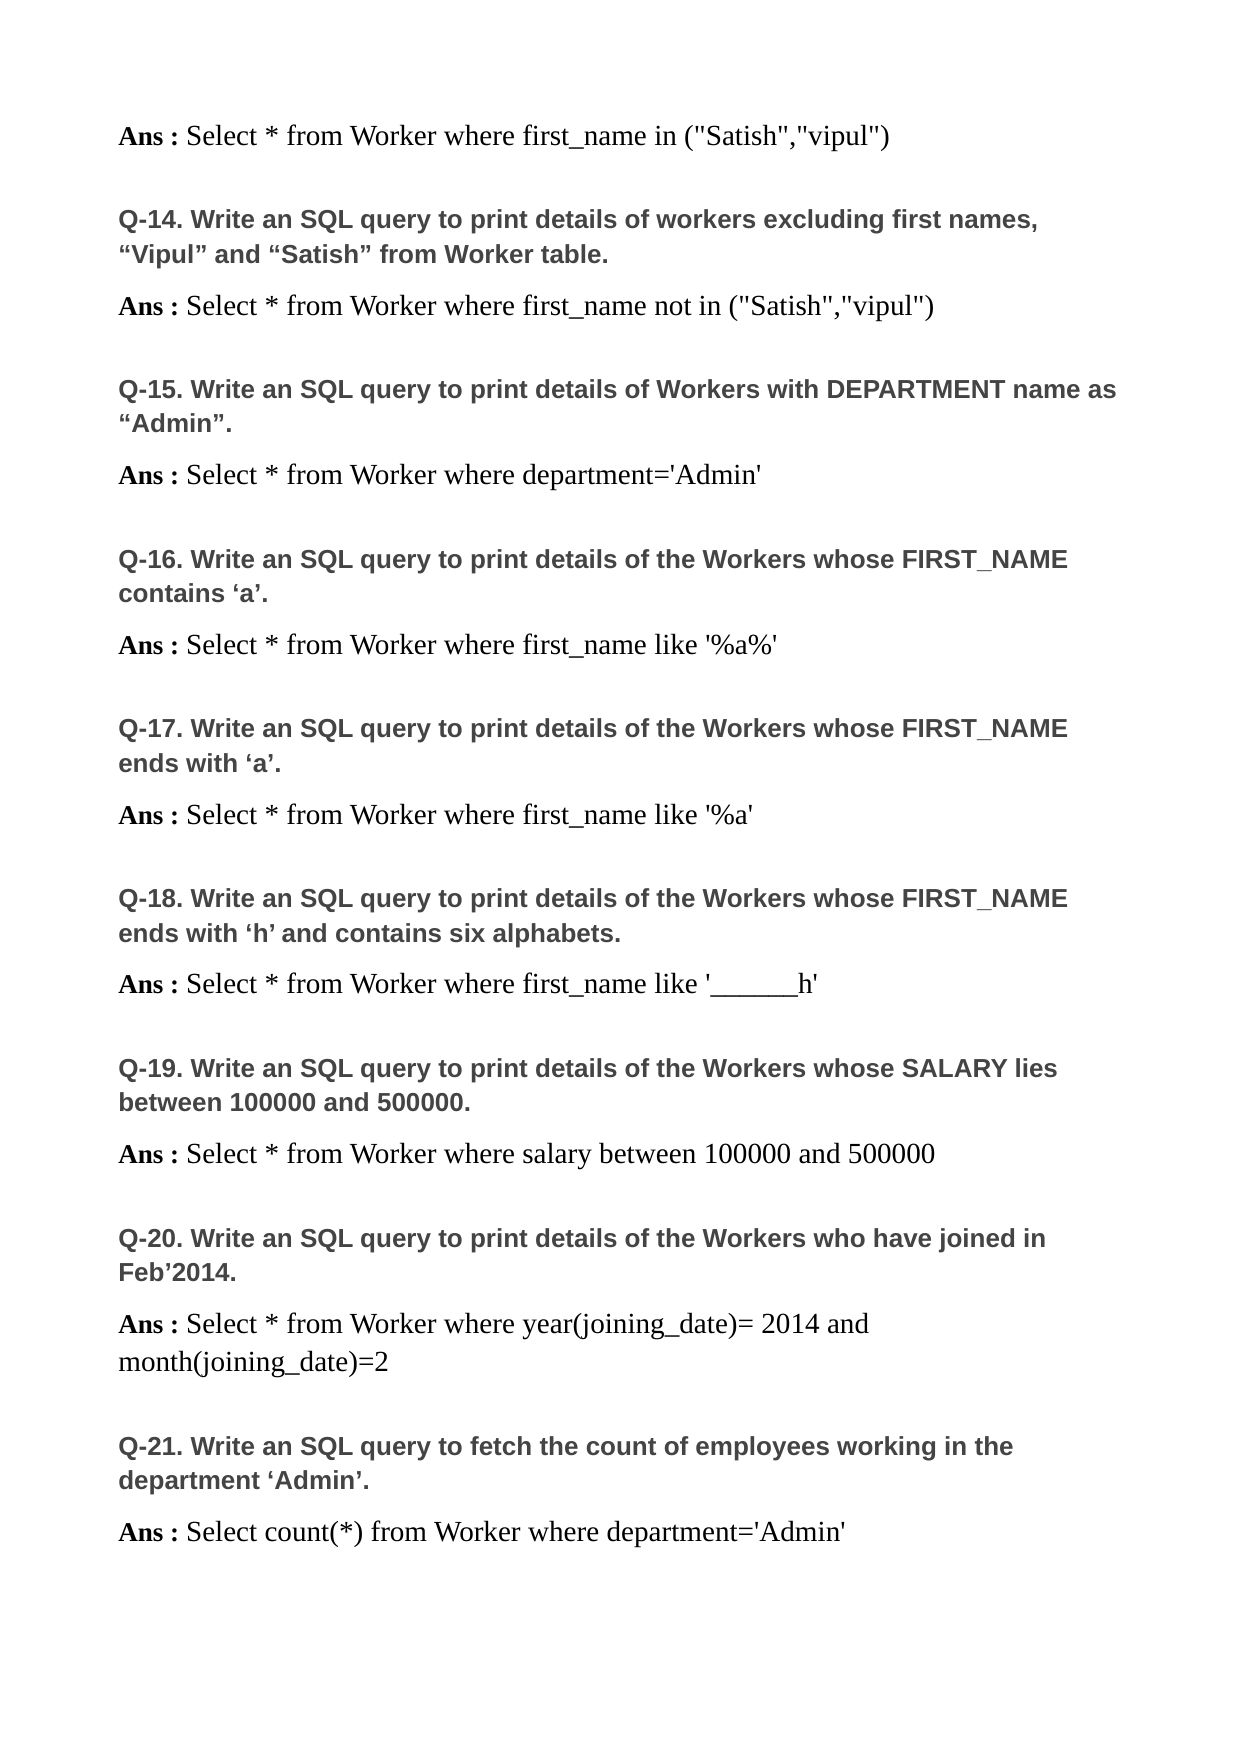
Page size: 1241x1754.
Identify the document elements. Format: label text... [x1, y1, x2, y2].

text Ans : Select * from Worker where year(joining_date)= 2014 and month(joining_date)=2 [118, 1306, 1122, 1378]
text Ans : Select * from Worker where first_name not in ("Satish","vipul") [118, 288, 1122, 321]
text Q-20. Write an SQL query to print details of the Workers who have joined in Feb’2014. [118, 1189, 1122, 1287]
text Q-14. Write an SQL query to print details of workers excluding first names, “Vipul” and “Satish” from Worker table. [118, 171, 1122, 269]
text Ans : Select count(*) from Worker where department='Admin' [118, 1514, 1122, 1548]
text Q-15. Write an SQL query to print details of Workers with DEPARTMENT name as “Admin”. [118, 341, 1122, 438]
text Q-16. Write an SQL query to print details of the Workers whose FIRST_NAME contains ‘a’. [118, 511, 1122, 608]
text Ans : Select * from Worker where department='Admin' [118, 457, 1122, 491]
text Ans : Select * from Worker where first_name like '%a%' [118, 627, 1122, 661]
text Q-18. Write an SQL query to print details of the Workers whose FIRST_NAME ends with ‘h’ and contains six alphabets. [118, 850, 1122, 947]
text Ans : Select * from Worker where first_name like '%a' [118, 797, 1122, 830]
text Ans : Select * from Worker where first_name in ("Satish","vipul") [118, 118, 1122, 152]
text Q-19. Write an SQL query to print details of the Workers whose SALARY lies between 100000 and 500000. [118, 1020, 1122, 1117]
text Ans : Select * from Worker where first_name like '______h' [118, 967, 1122, 1000]
text Q-17. Write an SQL query to print details of the Workers whose FIRST_NAME ends with ‘a’. [118, 680, 1122, 778]
text Ans : Select * from Worker where salary between 100000 and 500000 [118, 1136, 1122, 1170]
text Q-21. Write an SQL query to fetch the count of employees working in the department ‘Admin’. [118, 1398, 1122, 1495]
